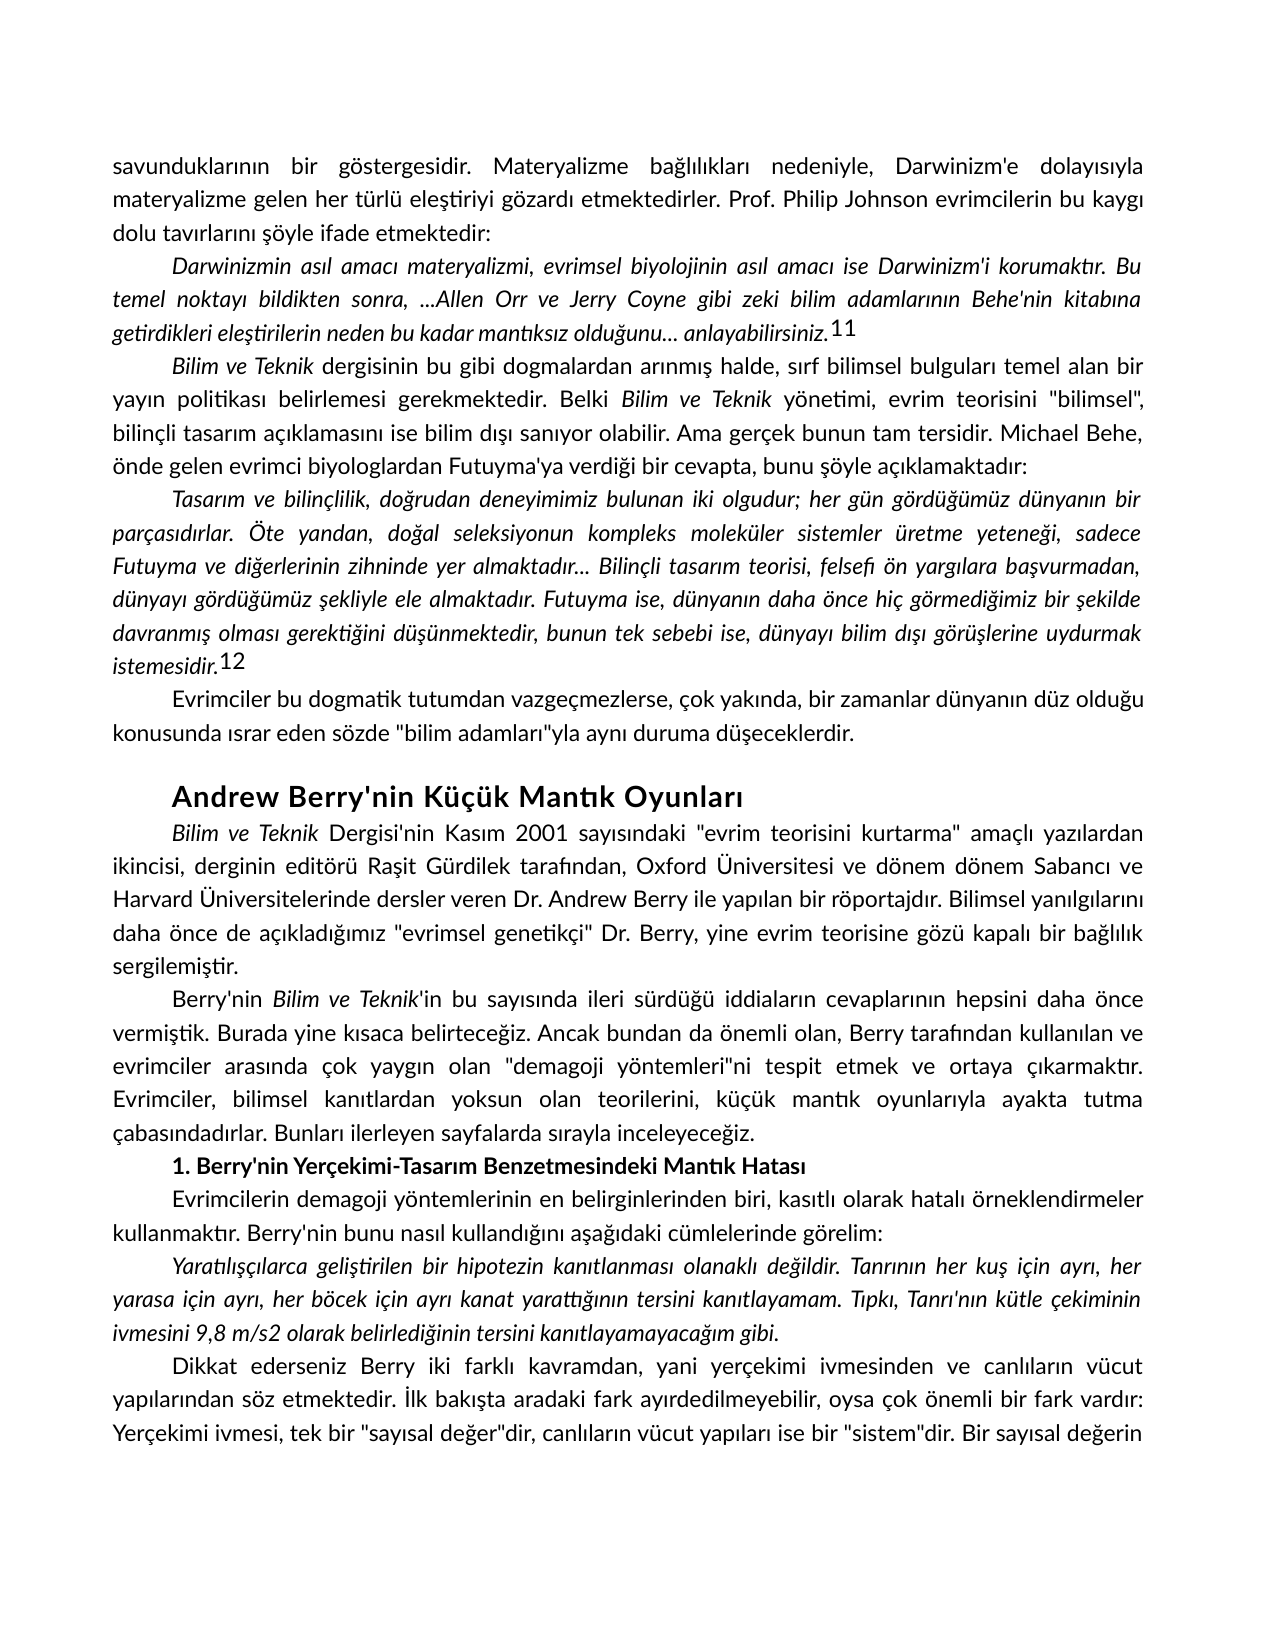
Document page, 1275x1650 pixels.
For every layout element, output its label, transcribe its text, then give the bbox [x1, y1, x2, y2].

text Andrew Berry'nin Küçük Mantık Oyunları [112, 781, 1145, 814]
text savunduklarının bir göstergesidir. Materyalizme bağlılıkları nedeniyle, Darwinizm'e dolayısıyla materyalizme gelen her türlü eleştiriyi gözardı etmektedirler. Prof. Philip Johnson evrimcilerin bu kaygı dolu tavırlarını şöyle ifade etmektedir: [112, 148, 1145, 248]
text Darwinizmin asıl amacı materyalizmi, evrimsel biyolojinin asıl amacı ise Darwinizm'i korumaktır. Bu temel noktayı bildikten sonra, ...Allen Orr ve Jerry Coyne gibi zeki bilim adamlarının Behe'nin kitabına getirdikleri eleştirilerin neden bu kadar mantıksız olduğunu... anlayabilirsiniz.11 [112, 248, 1145, 348]
text Tasarım ve bilinçlilik, doğrudan deneyimimiz bulunan iki olgudur; her gün gördüğümüz dünyanın bir parçasıdırlar. Öte yandan, doğal seleksiyonun kompleks moleküler sistemler üretme yeteneği, sadece Futuyma ve diğerlerinin zihninde yer almaktadır... Bilinçli tasarım teorisi, felsefi ön yargılara başvurmadan, dünyayı gördüğümüz şekliyle ele almaktadır. Futuyma ise, dünyanın daha önce hiç görmediğimiz bir şekilde davranmış olması gerektiğini düşünmektedir, bunun tek sebebi ise, dünyayı bilim dışı görüşlerine uydurmak istemesidir.12 [112, 481, 1145, 681]
text 1. Berry'nin Yerçekimi-Tasarım Benzetmesindeki Mantık Hatası [112, 1148, 1145, 1181]
text Bilim ve Teknik Dergisi'nin Kasım 2001 sayısındaki "evrim teorisini kurtarma" amaçlı yazılardan ikincisi, derginin editörü Raşit Gürdilek tarafından, Oxford Üniversitesi ve dönem dönem Sabancı ve Harvard Üniversitelerinde dersler veren Dr. Andrew Berry ile yapılan bir röportajdır. Bilimsel yanılgılarını daha önce de açıkladığımız "evrimsel genetikçi" Dr. Berry, yine evrim teorisine gözü kapalı bir bağlılık sergilemiştir. [112, 814, 1145, 981]
text Berry'nin Bilim ve Teknik'in bu sayısında ileri sürdüğü iddiaların cevaplarının hepsini daha önce vermiştik. Burada yine kısaca belirteceğiz. Ancak bundan da önemli olan, Berry tarafından kullanılan ve evrimciler arasında çok yaygın olan "demagoji yöntemleri"ni tespit etmek ve ortaya çıkarmaktır. Evrimciler, bilimsel kanıtlardan yoksun olan teorilerini, küçük mantık oyunlarıyla ayakta tutma çabasındadırlar. Bunları ilerleyen sayfalarda sırayla inceleyeceğiz. [112, 981, 1145, 1148]
text Evrimcilerin demagoji yöntemlerinin en belirginlerinden biri, kasıtlı olarak hatalı örneklendirmeler kullanmaktır. Berry'nin bunu nasıl kullandığını aşağıdaki cümlelerinde görelim: [112, 1181, 1145, 1248]
text Dikkat ederseniz Berry iki farklı kavramdan, yani yerçekimi ivmesinden ve canlıların vücut yapılarından söz etmektedir. İlk bakışta aradaki fark ayırdedilmeyebilir, oysa çok önemli bir fark vardır: Yerçekimi ivmesi, tek bir "sayısal değer"dir, canlıların vücut yapıları ise bir "sistem"dir. Bir sayısal değerin [112, 1348, 1145, 1448]
text Evrimciler bu dogmatik tutumdan vazgeçmezlerse, çok yakında, bir zamanlar dünyanın düz olduğu konusunda ısrar eden sözde "bilim adamları"yla aynı duruma düşeceklerdir. [112, 681, 1145, 748]
text Bilim ve Teknik dergisinin bu gibi dogmalardan arınmış halde, sırf bilimsel bulguları temel alan bir yayın politikası belirlemesi gerekmektedir. Belki Bilim ve Teknik yönetimi, evrim teorisini "bilimsel", bilinçli tasarım açıklamasını ise bilim dışı sanıyor olabilir. Ama gerçek bunun tam tersidir. Michael Behe, önde gelen evrimci biyologlardan Futuyma'ya verdiği bir cevapta, bunu şöyle açıklamaktadır: [112, 348, 1145, 481]
text Yaratılışçılarca geliştirilen bir hipotezin kanıtlanması olanaklı değildir. Tanrının her kuş için ayrı, her yarasa için ayrı, her böcek için ayrı kanat yarattığının tersini kanıtlayamam. Tıpkı, Tanrı'nın kütle çekiminin ivmesini 9,8 m/s2 olarak belirlediğinin tersini kanıtlayamayacağım gibi. [112, 1248, 1145, 1348]
